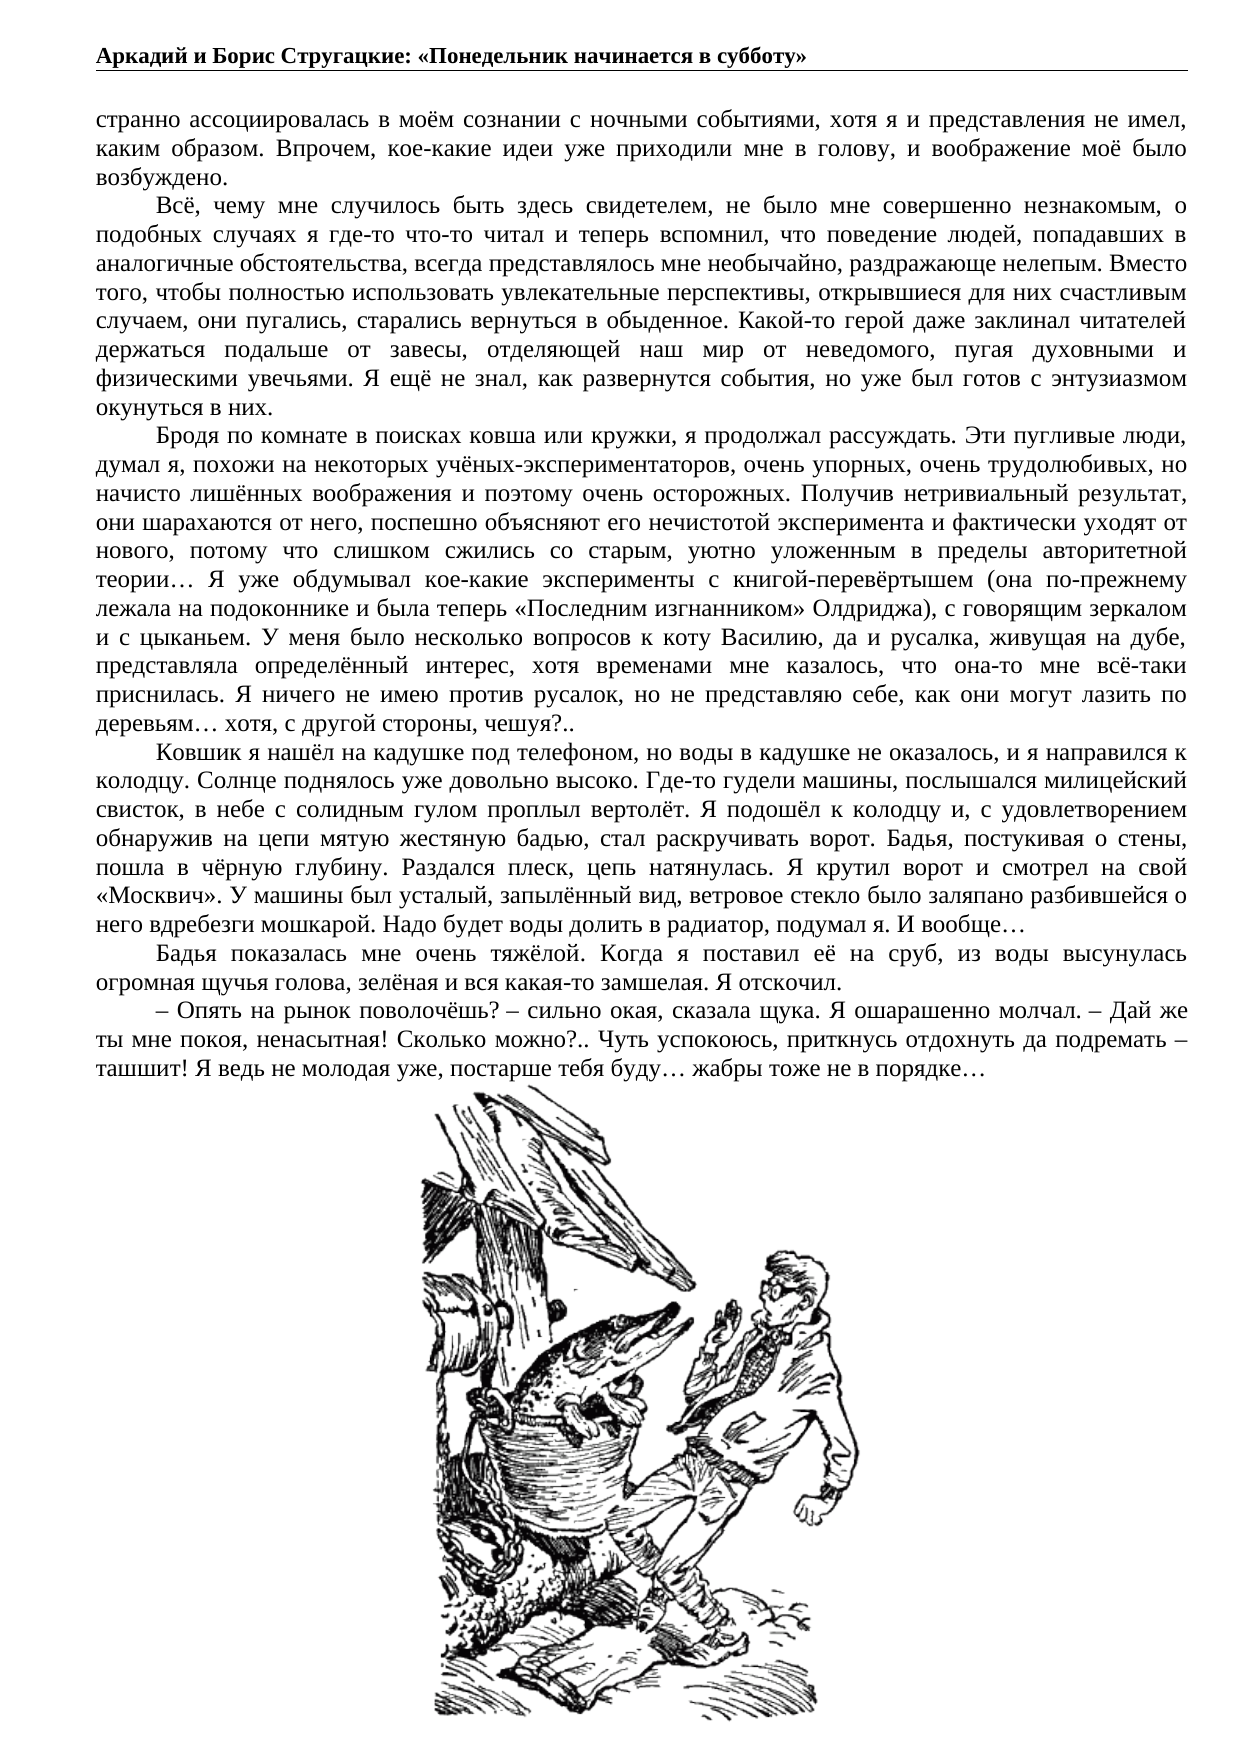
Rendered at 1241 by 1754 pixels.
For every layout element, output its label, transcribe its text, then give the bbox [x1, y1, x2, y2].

text странно ассоциировалась в моём сознании с ночными событиями, хотя я и представления не имел, каким образом. Впрочем, кое-какие идеи уже приходили мне в голову, и воображение моё было возбуждено. [96, 104, 1188, 190]
text Всё, чему мне случилось быть здесь свидетелем, не было мне совершенно незнакомым, о подобных случаях я где-то что-то читал и теперь вспомнил, что поведение людей, попадавших в аналогичные обстоятельства, всегда представлялось мне необычайно, раздражающе нелепым. Вместо того, чтобы полностью использовать увлекательные перспективы, открывшиеся для них счастливым случаем, они пугались, старались вернуться в обыденное. Какой-то герой даже заклинал читателей держаться подальше от завесы, отделяющей наш мир от неведомого, пугая духовными и физическими увечьями. Я ещё не знал, как развернутся события, но уже был готов с энтузиазмом окунуться в них. [96, 190, 1188, 420]
text – Опять на рынок поволочёшь? – сильно окая, сказала щука. Я ошарашенно молчал. – Дай же ты мне покоя, ненасытная! Сколько можно?.. Чуть успокоюсь, приткнусь отдохнуть да подремать – ташшит! Я ведь не молодая уже, постарше тебя буду… жабры тоже не в порядке… [96, 995, 1188, 1082]
text Бадья показалась мне очень тяжёлой. Когда я поставил её на сруб, из воды высунулась огромная щучья голова, зелёная и вся какая-то замшелая. Я отскочил. [96, 938, 1188, 995]
text Ковшик я нашёл на кадушке под телефоном, но воды в кадушке не оказалось, и я направился к колодцу. Солнце поднялось уже довольно высоко. Где-то гудели машины, послышался милицейский свисток, в небе с солидным гулом проплыл вертолёт. Я подошёл к колодцу и, с удовлетворением обнаружив на цепи мятую жестяную бадью, стал раскручивать ворот. Бадья, постукивая о стены, пошла в чёрную глубину. Раздался плеск, цепь натянулась. Я крутил ворот и смотрел на свой «Москвич». У машины был усталый, запылённый вид, ветровое стекло было заляпано разбившейся о него вдребезги мошкарой. Надо будет воды долить в радиатор, подумал я. И вообще… [96, 737, 1188, 938]
text Бродя по комнате в поисках ковша или кружки, я продолжал рассуждать. Эти пугливые люди, думал я, похожи на некоторых учёных-экспериментаторов, очень упорных, очень трудолюбивых, но начисто лишённых воображения и поэтому очень осторожных. Получив нетривиальный результат, они шарахаются от него, поспешно объясняют его нечистотой эксперимента и фактически уходят от нового, потому что слишком сжились со старым, уютно уложенным в пределы авторитетной теории… Я уже обдумывал кое-какие эксперименты с книгой-перевёртышем (она по-прежнему лежала на подоконнике и была теперь «Последним изгнанником» Олдриджа), с говорящим зеркалом и с цыканьем. У меня было несколько вопросов к коту Василию, да и русалка, живущая на дубе, представляла определённый интерес, хотя временами мне казалось, что она-то мне всё-таки приснилась. Я ничего не имею против русалок, но не представляю себе, как они могут лазить по деревьям… хотя, с другой стороны, чешуя?.. [96, 420, 1188, 737]
